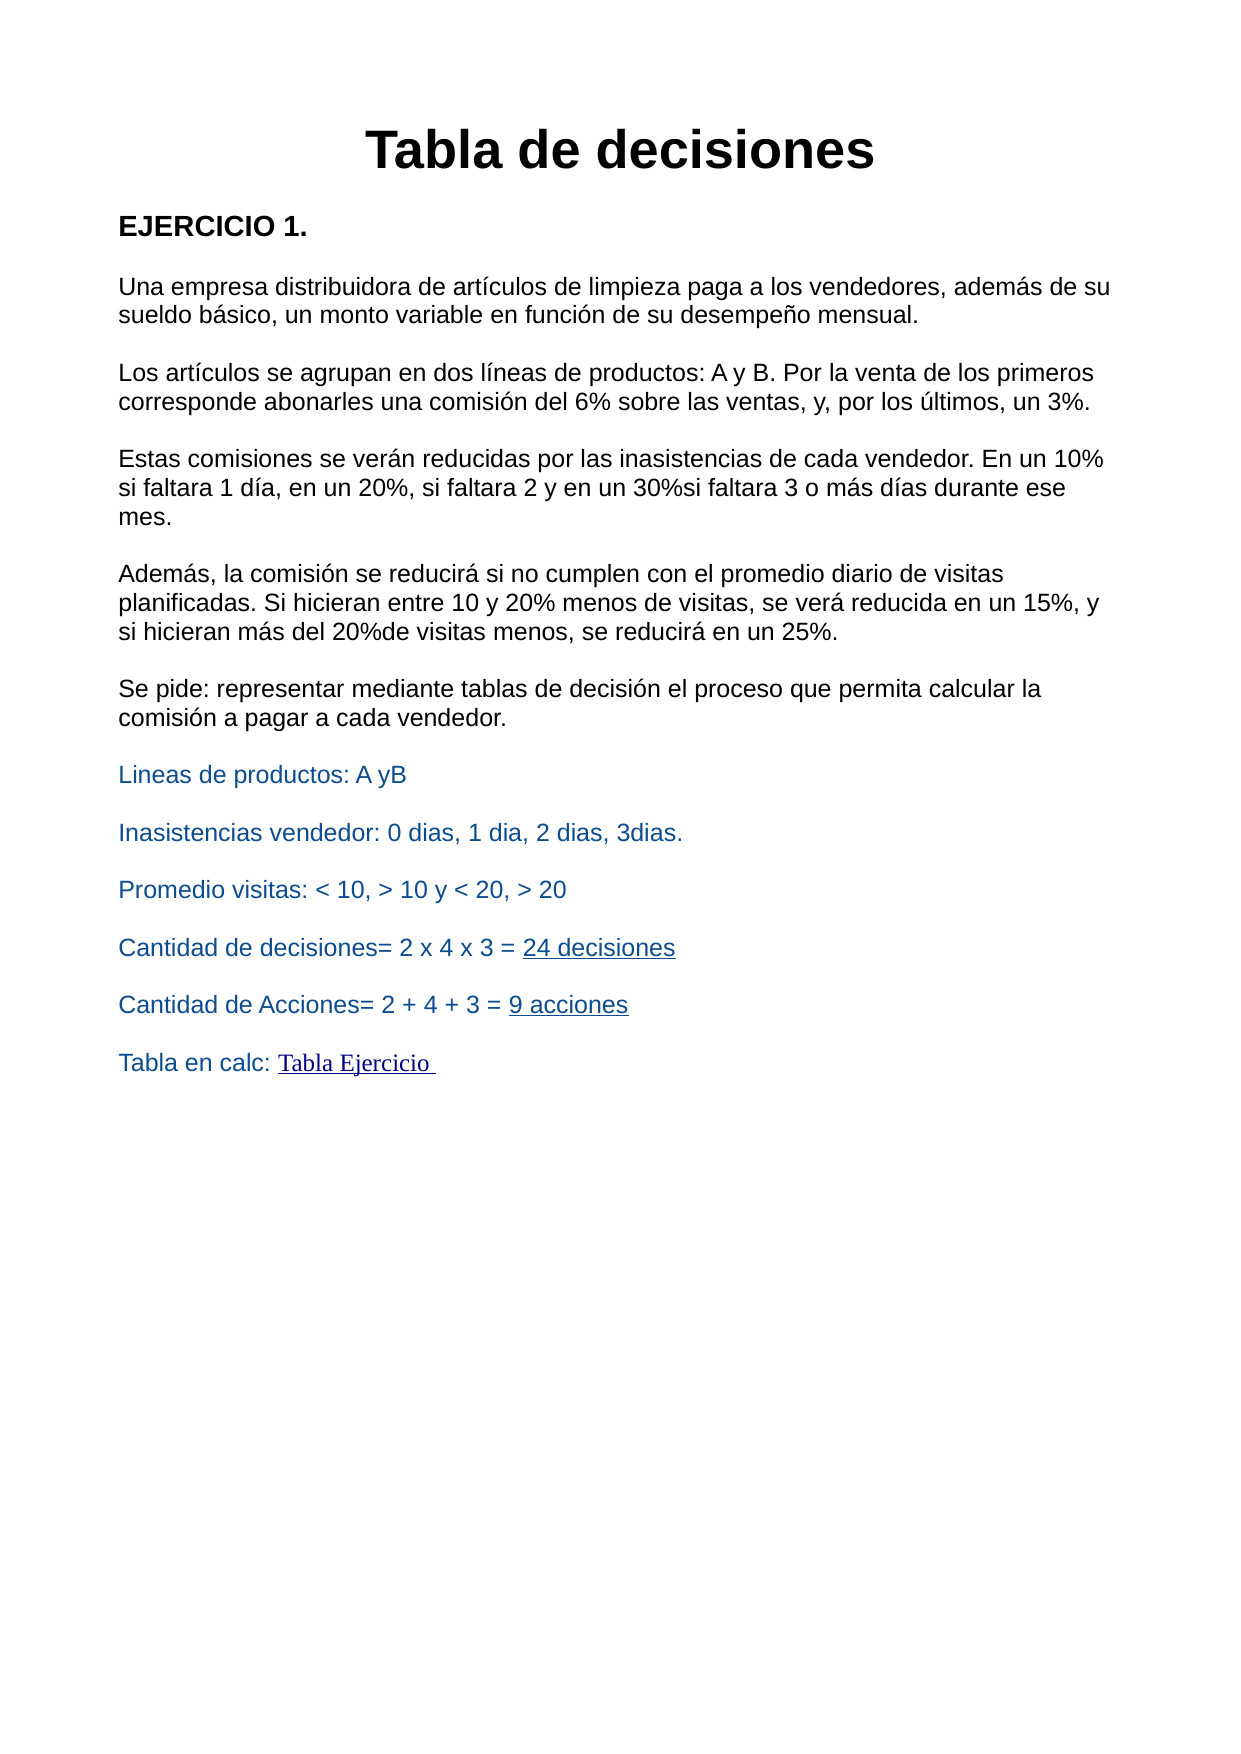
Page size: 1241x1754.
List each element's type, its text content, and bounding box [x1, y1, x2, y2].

text Tabla de decisiones [118, 118, 1122, 180]
text Tabla en calc: Tabla Ejercicio [118, 1048, 1122, 1077]
text Una empresa distribuidora de artículos de limpieza paga a los vendedores, además de su sueldo básico, un monto variable en función de su desempeño mensual. [118, 271, 1122, 329]
text Lineas de productos: A yB [118, 760, 1122, 789]
text Inasistencias vendedor: 0 dias, 1 dia, 2 dias, 3dias. [118, 818, 1122, 846]
text Cantidad de Acciones= 2 + 4 + 3 = 9 acciones [118, 990, 1122, 1019]
text Los artículos se agrupan en dos líneas de productos: A y B. Por la venta de los primeros corresponde abonarles una comisión del 6% sobre las ventas, y, por los últimos, un 3%. [118, 358, 1122, 415]
text Además, la comisión se reducirá si no cumplen con el promedio diario de visitas planificadas. Si hicieran entre 10 y 20% menos de visitas, se verá reducida en un 15%, y si hicieran más del 20%de visitas menos, se reducirá en un 25%. [118, 559, 1122, 645]
text Cantidad de decisiones= 2 x 4 x 3 = 24 decisiones [118, 933, 1122, 961]
text Promedio visitas: < 10, > 10 y < 20, > 20 [118, 875, 1122, 904]
text Estas comisiones se verán reducidas por las inasistencias de cada vendedor. En un 10% si faltara 1 día, en un 20%, si faltara 2 y en un 30%si faltara 3 o más días durante ese mes. [118, 444, 1122, 530]
text Se pide: representar mediante tablas de decisión el proceso que permita calcular la comisión a pagar a cada vendedor. [118, 674, 1122, 731]
text EJERCICIO 1. [118, 209, 1122, 243]
